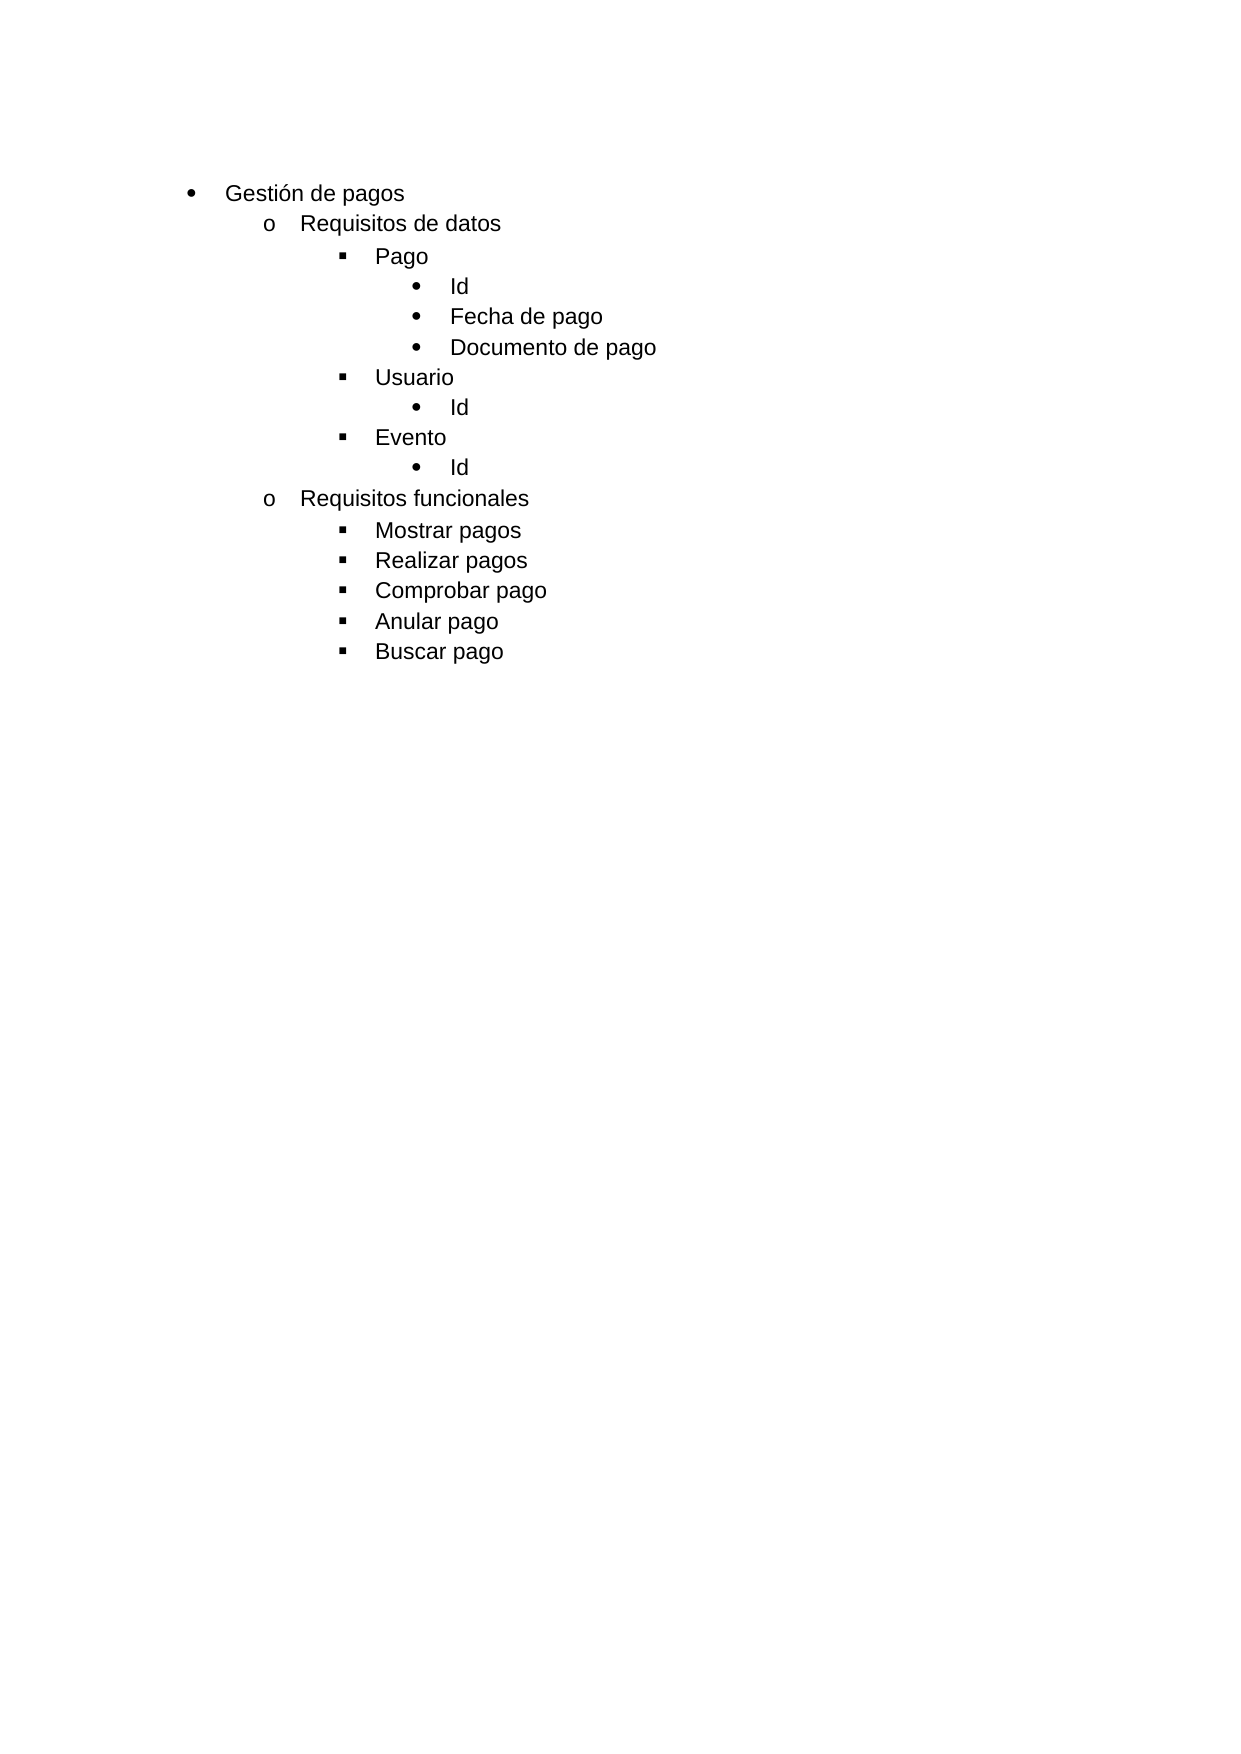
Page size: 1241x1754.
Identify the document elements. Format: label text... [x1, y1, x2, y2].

list Comprobar pago [337, 577, 1090, 604]
list Anular pago [337, 608, 1090, 634]
list Requisitos funcionales [262, 484, 1090, 513]
list Requisitos de datos [262, 210, 1090, 239]
list Usuario [337, 364, 1090, 390]
list Documento de pago [412, 333, 1090, 360]
list Fecha de pago [412, 303, 1090, 330]
list Id [412, 454, 1090, 481]
list Gestión de pagos [187, 180, 1090, 207]
list Id [412, 273, 1090, 299]
list Id [412, 394, 1090, 420]
list Realizar pagos [337, 547, 1090, 574]
list Pago [337, 243, 1090, 269]
list Evento [337, 424, 1090, 451]
list Buscar pago [337, 638, 1090, 664]
list Mostrar pagos [337, 517, 1090, 543]
